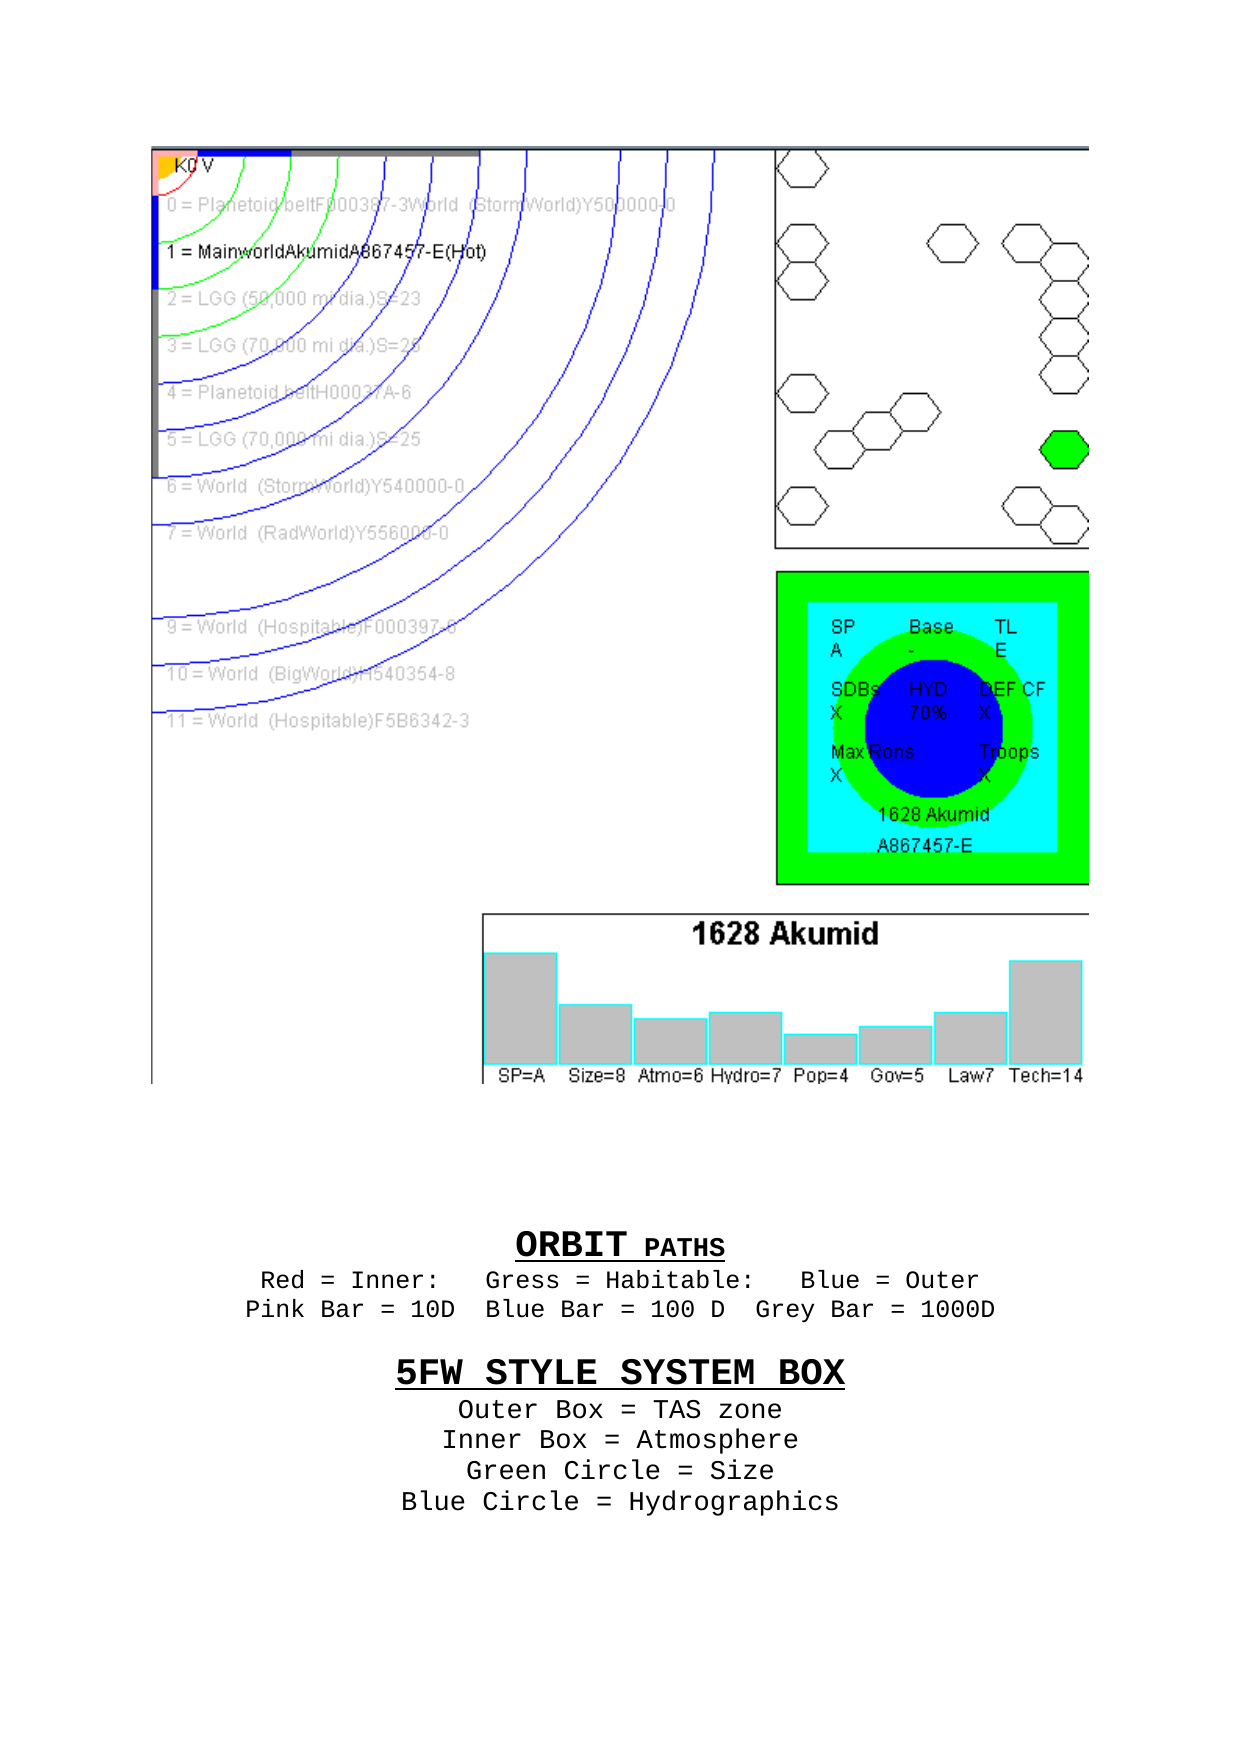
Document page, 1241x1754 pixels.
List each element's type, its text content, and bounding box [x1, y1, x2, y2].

text 5FW STYLE SYSTEM BOX [118, 1353, 1122, 1396]
text Blue Circle = Hydrographics [118, 1488, 1122, 1518]
text Pink Bar = 10D Blue Bar = 100 D Grey Bar = 1000D [118, 1296, 1122, 1325]
text Inner Box = Atmosphere [118, 1426, 1122, 1457]
text Green Circle = Size [118, 1457, 1122, 1488]
text ORBIT PATHS [118, 1226, 1122, 1268]
text Red = Inner: Gress = Habitable: Blue = Outer [118, 1268, 1122, 1296]
text Outer Box = TAS zone [118, 1396, 1122, 1426]
picture [151, 146, 1089, 1084]
